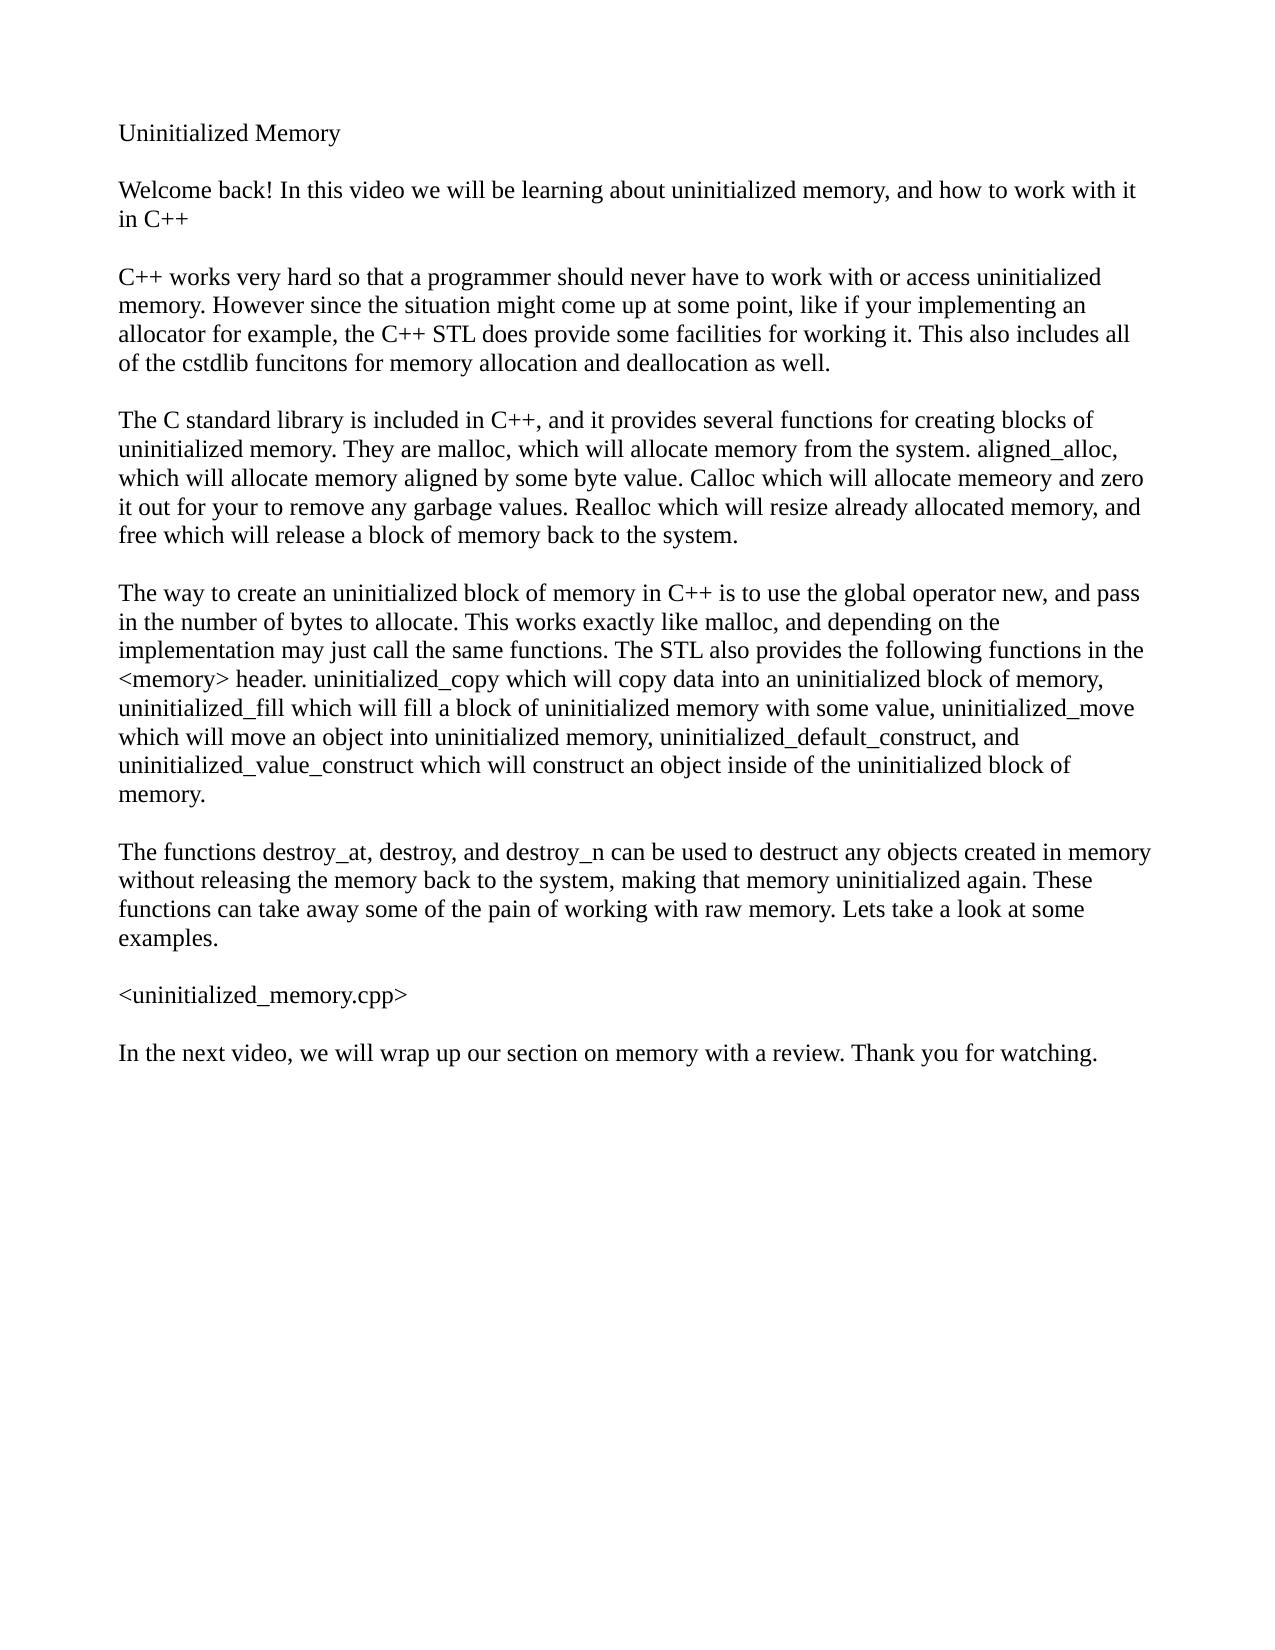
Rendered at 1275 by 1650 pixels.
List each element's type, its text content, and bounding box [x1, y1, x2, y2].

text The functions destroy_at, destroy, and destroy_n can be used to destruct any objects created in memory without releasing the memory back to the system, making that memory uninitialized again. These functions can take away some of the pain of working with raw memory. Lets take a look at some examples. [118, 837, 1157, 952]
text <uninitialized_memory.cpp> [118, 981, 1157, 1009]
text The way to create an uninitialized block of memory in C++ is to use the global operator new, and pass in the number of bytes to allocate. This works exactly like malloc, and depending on the implementation may just call the same functions. The STL also provides the following functions in the <memory> header. uninitialized_copy which will copy data into an uninitialized block of memory, uninitialized_fill which will fill a block of uninitialized memory with some value, uninitialized_move which will move an object into uninitialized memory, uninitialized_default_construct, and uninitialized_value_construct which will construct an object inside of the uninitialized block of memory. [118, 578, 1157, 808]
text Uninitialized Memory [118, 118, 1157, 147]
text In the next video, we will wrap up our section on memory with a review. Thank you for watching. [118, 1038, 1157, 1067]
text C++ works very hard so that a programmer should never have to work with or access uninitialized memory. However since the situation might come up at some point, like if your implementing an allocator for example, the C++ STL does provide some facilities for working it. This also includes all of the cstdlib funcitons for memory allocation and deallocation as well. [118, 262, 1157, 377]
text Welcome back! In this video we will be learning about uninitialized memory, and how to work with it in C++ [118, 176, 1157, 233]
text The C standard library is included in C++, and it provides several functions for creating blocks of uninitialized memory. They are malloc, which will allocate memory from the system. aligned_alloc, which will allocate memory aligned by some byte value. Calloc which will allocate memeory and zero it out for your to remove any garbage values. Realloc which will resize already allocated memory, and free which will release a block of memory back to the system. [118, 406, 1157, 549]
